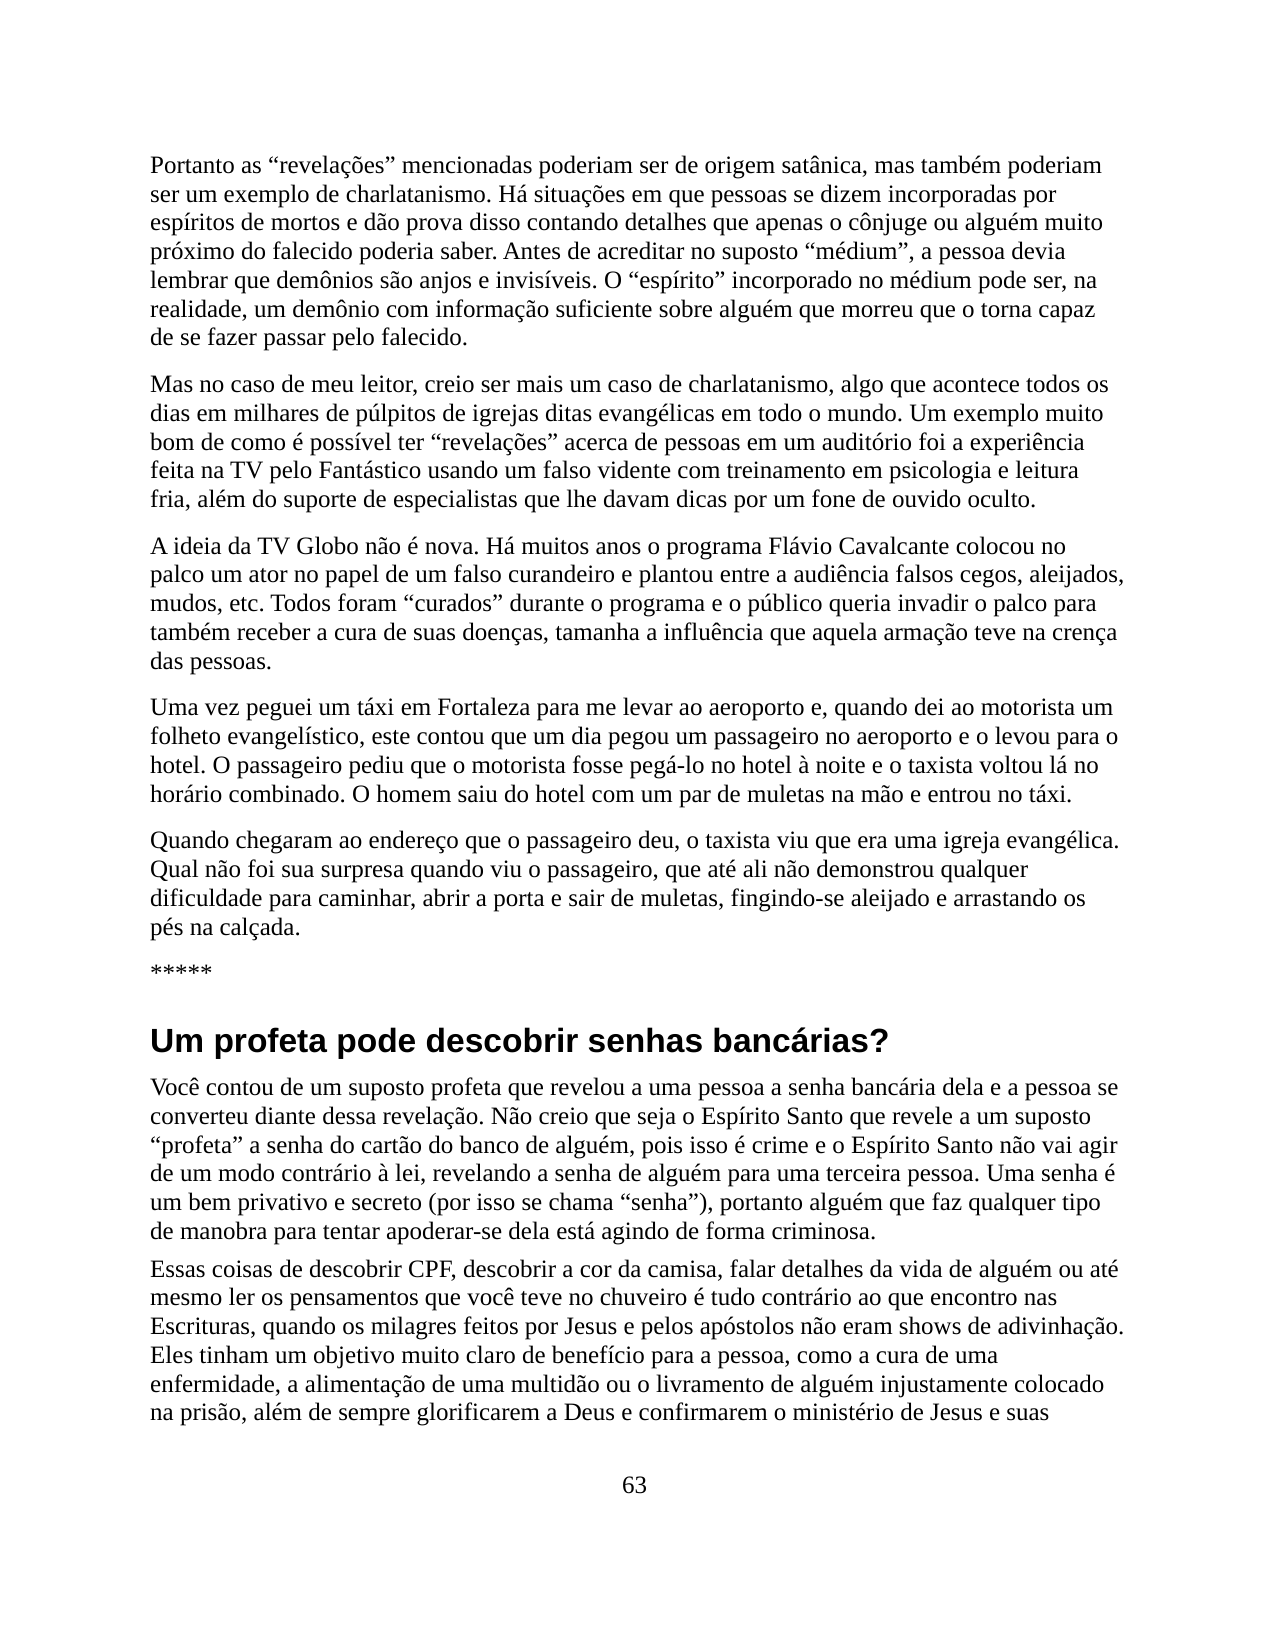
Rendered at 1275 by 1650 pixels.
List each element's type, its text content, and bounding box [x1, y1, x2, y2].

text Mas no caso de meu leitor, creio ser mais um caso de charlatanismo, algo que acontece todos os dias em milhares de púlpitos de igrejas ditas evangélicas em todo o mundo. Um exemplo muito bom de como é possível ter “revelações” acerca de pessoas em um auditório foi a experiência feita na TV pelo Fantástico usando um falso vidente com treinamento em psicologia e leitura fria, além do suporte de especialistas que lhe davam dicas por um fone de ouvido oculto. [150, 369, 1125, 513]
subtitle Um profeta pode descobrir senhas bancárias? [150, 1021, 1125, 1060]
text ***** [150, 958, 1125, 987]
text Uma vez peguei um táxi em Fortaleza para me levar ao aeroporto e, quando dei ao motorista um folheto evangelístico, este contou que um dia pegou um passageiro no aeroporto e o levou para o hotel. O passageiro pediu que o motorista fosse pegá-lo no hotel à noite e o taxista voltou lá no horário combinado. O homem saiu do hotel com um par de muletas na mão e entrou no táxi. [150, 692, 1125, 807]
text A ideia da TV Globo não é nova. Há muitos anos o programa Flávio Cavalcante colocou no palco um ator no papel de um falso curandeiro e plantou entre a audiência falsos cegos, aleijados, mudos, etc. Todos foram “curados” durante o programa e o público queria invadir o palco para também receber a cura de suas doenças, tamanha a influência que aquela armação teve na crença das pessoas. [150, 531, 1125, 674]
text Essas coisas de descobrir CPF, descobrir a cor da camisa, falar detalhes da vida de alguém ou até mesmo ler os pensamentos que você teve no chuveiro é tudo contrário ao que encontro nas Escrituras, quando os milagres feitos por Jesus e pelos apóstolos não eram shows de adivinhação. Eles tinham um objetivo muito claro de benefício para a pessoa, como a cura de uma enfermidade, a alimentação de uma multidão ou o livramento de alguém injustamente colocado na prisão, além de sempre glorificarem a Deus e confirmarem o ministério de Jesus e suas [150, 1254, 1125, 1426]
text Quando chegaram ao endereço que o passageiro deu, o taxista viu que era uma igreja evangélica. Qual não foi sua surpresa quando viu o passageiro, que até ali não demonstrou qualquer dificuldade para caminhar, abrir a porta e sair de muletas, fingindo-se aleijado e arrastando os pés na calçada. [150, 825, 1125, 940]
text Portanto as “revelações” mencionadas poderiam ser de origem satânica, mas também poderiam ser um exemplo de charlatanismo. Há situações em que pessoas se dizem incorporadas por espíritos de mortos e dão prova disso contando detalhes que apenas o cônjuge ou alguém muito próximo do falecido poderia saber. Antes de acreditar no suposto “médium”, a pessoa devia lembrar que demônios são anjos e invisíveis. O “espírito” incorporado no médium pode ser, na realidade, um demônio com informação suficiente sobre alguém que morreu que o torna capaz de se fazer passar pelo falecido. [150, 150, 1125, 351]
text Você contou de um suposto profeta que revelou a uma pessoa a senha bancária dela e a pessoa se converteu diante dessa revelação. Não creio que seja o Espírito Santo que revele a um suposto “profeta” a senha do cartão do banco de alguém, pois isso é crime e o Espírito Santo não vai agir de um modo contrário à lei, revelando a senha de alguém para uma terceira pessoa. Uma senha é um bem privativo e secreto (por isso se chama “senha”), portanto alguém que faz qualquer tipo de manobra para tentar apoderar-se dela está agindo de forma criminosa. [150, 1072, 1125, 1245]
